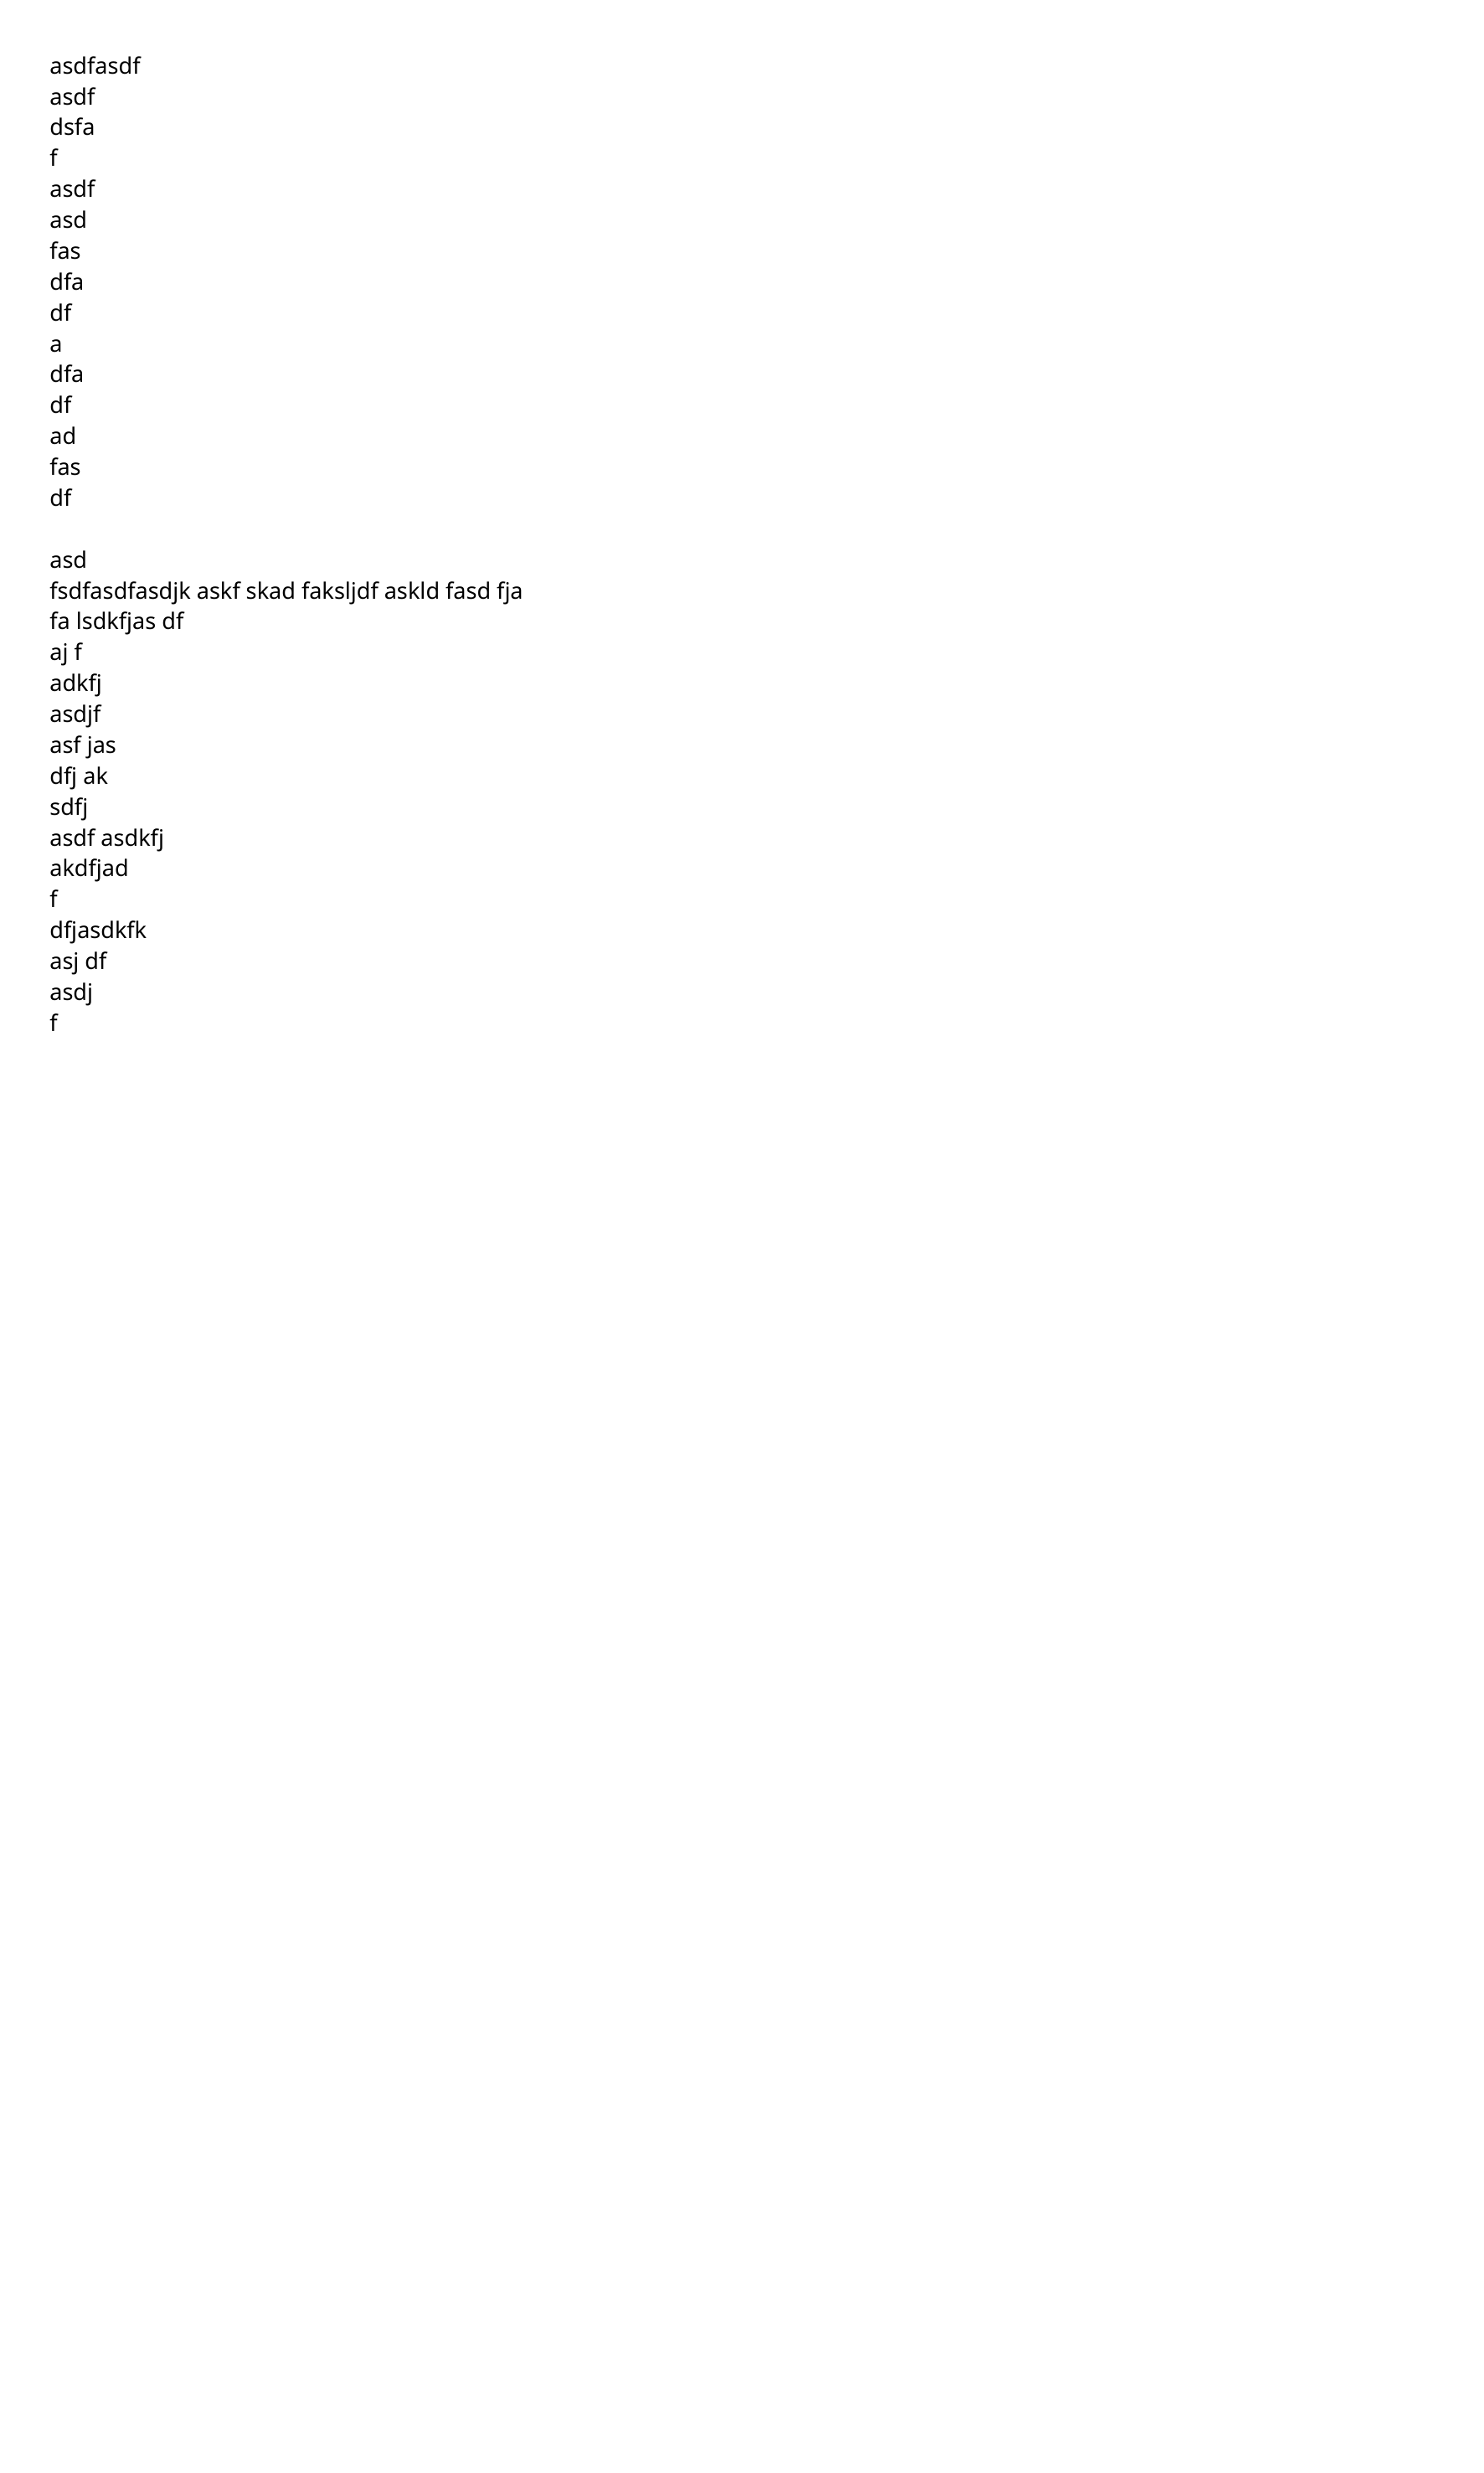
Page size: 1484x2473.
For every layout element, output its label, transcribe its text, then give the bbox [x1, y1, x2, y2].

text df [49, 389, 1435, 420]
text ad [49, 420, 1435, 451]
text asdf [49, 80, 1435, 111]
text f [49, 884, 1435, 914]
text a [49, 327, 1435, 358]
text asdfasdf [49, 49, 1435, 80]
text adkfj [49, 667, 1435, 698]
text fas [49, 234, 1435, 265]
text df [49, 482, 1435, 513]
text dfjasdkfk [49, 914, 1435, 945]
text sdfj [49, 791, 1435, 822]
text dsfa [49, 111, 1435, 142]
text f [49, 1007, 1435, 1038]
text dfa [49, 265, 1435, 296]
text asdf [49, 173, 1435, 204]
text asdjf [49, 698, 1435, 729]
text fsdfasdfasdjk askf skad faksljdf askld fasd fja [49, 574, 1435, 605]
text f [49, 142, 1435, 173]
text asf jas [49, 729, 1435, 760]
text fa lsdkfjas df [49, 605, 1435, 636]
text asdj [49, 976, 1435, 1007]
text asd [49, 204, 1435, 234]
text asj df [49, 945, 1435, 976]
text asdf asdkfj [49, 822, 1435, 853]
text fas [49, 451, 1435, 482]
text df [49, 296, 1435, 327]
text asd [49, 544, 1435, 574]
text aj f [49, 636, 1435, 667]
text akdfjad [49, 853, 1435, 884]
text dfa [49, 358, 1435, 389]
text dfj ak [49, 760, 1435, 791]
